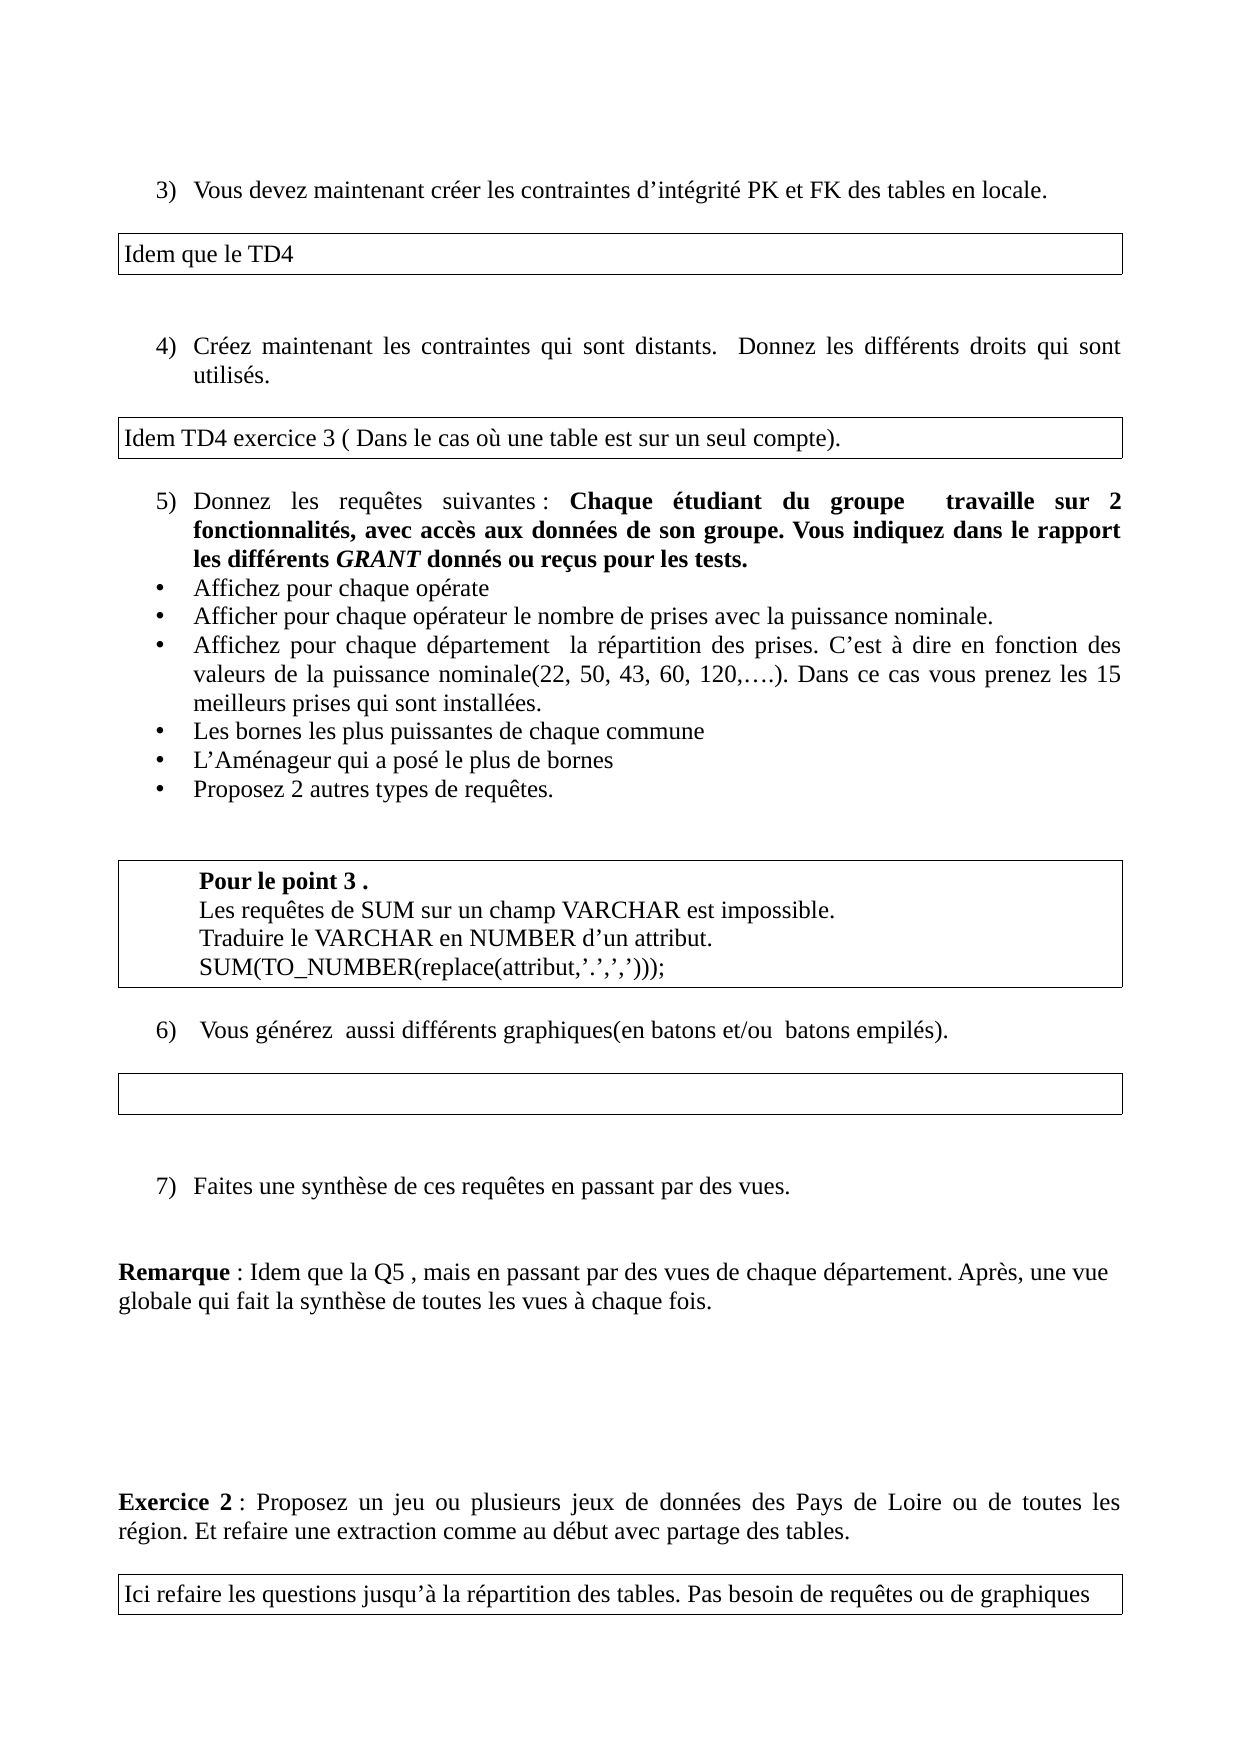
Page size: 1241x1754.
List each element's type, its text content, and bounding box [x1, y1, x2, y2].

table_header Ici refaire les questions jusqu’à la répartition des tables. Pas besoin de requêtes ou de graphiques [119, 1575, 1122, 1614]
list Vous devez maintenant créer les contraintes d’intégrité PK et FK des tables en locale. [156, 176, 1122, 204]
list Les bornes les plus puissantes de chaque commune [156, 716, 1122, 745]
list Faites une synthèse de ces requêtes en passant par des vues. [156, 1171, 1122, 1200]
list Proposez 2 autres types de requêtes. [156, 774, 1122, 803]
table_header [118, 1401, 1122, 1458]
list Créez maintenant les contraintes qui sont distants. Donnez les différents droits qui sont utilisés. [156, 331, 1122, 388]
table_header Idem que le TD4 [119, 234, 1122, 273]
list Vous générez aussi différents graphiques(en batons et/ou batons empilés). [156, 1016, 1122, 1044]
list Donnez les requêtes suivantes : Chaque étudiant du groupe travaille sur 2 fonctionnalités, avec accès aux données de son groupe. Vous indiquez dans le rapport les différents GRANT donnés ou reçus pour les tests. [156, 486, 1122, 573]
table_header Pour le point 3 . Les requêtes de SUM sur un champ VARCHAR est impossible. Traduire le VARCHAR en NUMBER d’un attribut. SUM(TO_NUMBER(replace(attribut,’.’,’,’))); [119, 861, 1122, 987]
list Afficher pour chaque opérateur le nombre de prises avec la puissance nominale. [156, 601, 1122, 630]
table_header Idem TD4 exercice 3 ( Dans le cas où une table est sur un seul compte). [119, 418, 1122, 458]
list L’Aménageur qui a posé le plus de bornes [156, 745, 1122, 774]
table_header Remarque : Idem que la Q5 , mais en passant par des vues de chaque département. Après, une vue globale qui fait la synthèse de toutes les vues à chaque fois. [118, 1229, 1122, 1315]
list Affichez pour chaque opérate [156, 573, 1122, 601]
table_cell [118, 1315, 1122, 1343]
text Exercice 2 : Proposez un jeu ou plusieurs jeux de données des Pays de Loire ou de toutes les région. Et refaire une extraction comme au début avec partage des tables. [118, 1487, 1122, 1545]
list Affichez pour chaque département la répartition des prises. C’est à dire en fonction des valeurs de la puissance nominale(22, 50, 43, 60, 120,….). Dans ce cas vous prenez les 15 meilleurs prises qui sont installées. [156, 630, 1122, 716]
table_header [119, 1074, 1122, 1113]
